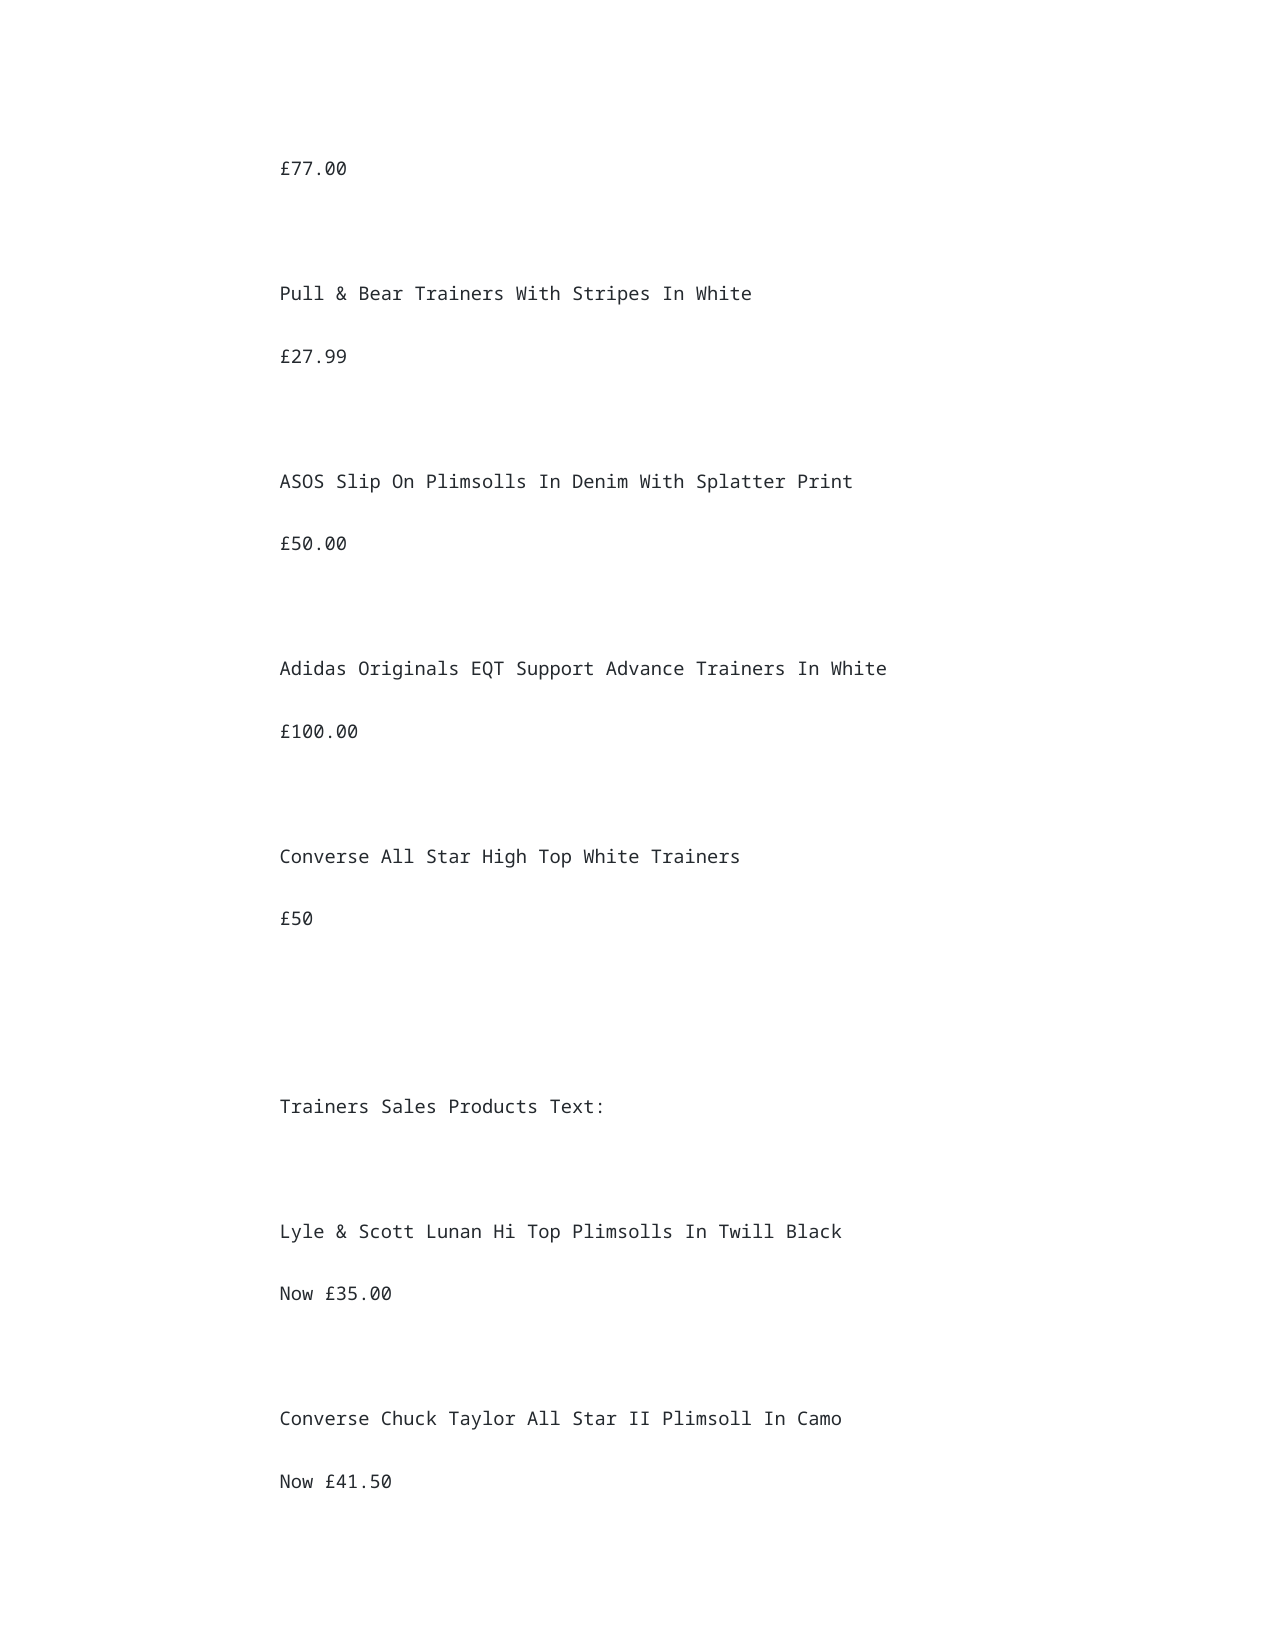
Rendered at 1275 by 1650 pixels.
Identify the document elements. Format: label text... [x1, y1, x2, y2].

table_cell [264, 588, 1128, 650]
table_cell £27.99 [264, 338, 1128, 400]
table_cell [150, 963, 264, 1025]
table_cell [264, 1338, 1128, 1400]
table_cell £50 [264, 900, 1128, 962]
table_cell [150, 1463, 264, 1494]
table_cell [150, 463, 264, 525]
table_cell ASOS Slip On Plimsolls In Denim With Splatter Print [264, 463, 1128, 525]
table_cell [150, 1088, 264, 1150]
table_cell [150, 213, 264, 275]
table_cell £100.00 [264, 713, 1128, 775]
table_cell [150, 1150, 264, 1212]
table_cell [264, 1025, 1128, 1087]
table_cell [150, 275, 264, 337]
table_cell Now £41.50 [264, 1463, 1128, 1494]
table_cell [264, 213, 1128, 275]
table_cell [264, 400, 1128, 462]
table_cell [264, 775, 1128, 837]
table_cell [264, 1150, 1128, 1212]
table_cell [150, 838, 264, 900]
table_cell [150, 588, 264, 650]
table_cell [150, 150, 264, 212]
table_cell £50.00 [264, 525, 1128, 587]
table_cell Pull & Bear Trainers With Stripes In White [264, 275, 1128, 337]
table_cell Converse Chuck Taylor All Star II Plimsoll In Camo [264, 1400, 1128, 1462]
table_cell [150, 338, 264, 400]
table_cell Trainers Sales Products Text: [264, 1088, 1128, 1150]
table_cell [150, 650, 264, 712]
table_cell [150, 713, 264, 775]
table_cell [150, 900, 264, 962]
table_cell [150, 1275, 264, 1337]
table_cell [150, 1025, 264, 1087]
table_cell [150, 1400, 264, 1462]
table_cell £77.00 [264, 150, 1128, 212]
table_cell [150, 525, 264, 587]
table_cell [150, 775, 264, 837]
table_cell [264, 963, 1128, 1025]
table_cell [150, 1338, 264, 1400]
table_cell Lyle & Scott Lunan Hi Top Plimsolls In Twill Black [264, 1213, 1128, 1275]
table_cell [150, 1213, 264, 1275]
table_cell Converse All Star High Top White Trainers [264, 838, 1128, 900]
table_cell [150, 400, 264, 462]
table_cell Now £35.00 [264, 1275, 1128, 1337]
table_cell Adidas Originals EQT Support Advance Trainers In White [264, 650, 1128, 712]
